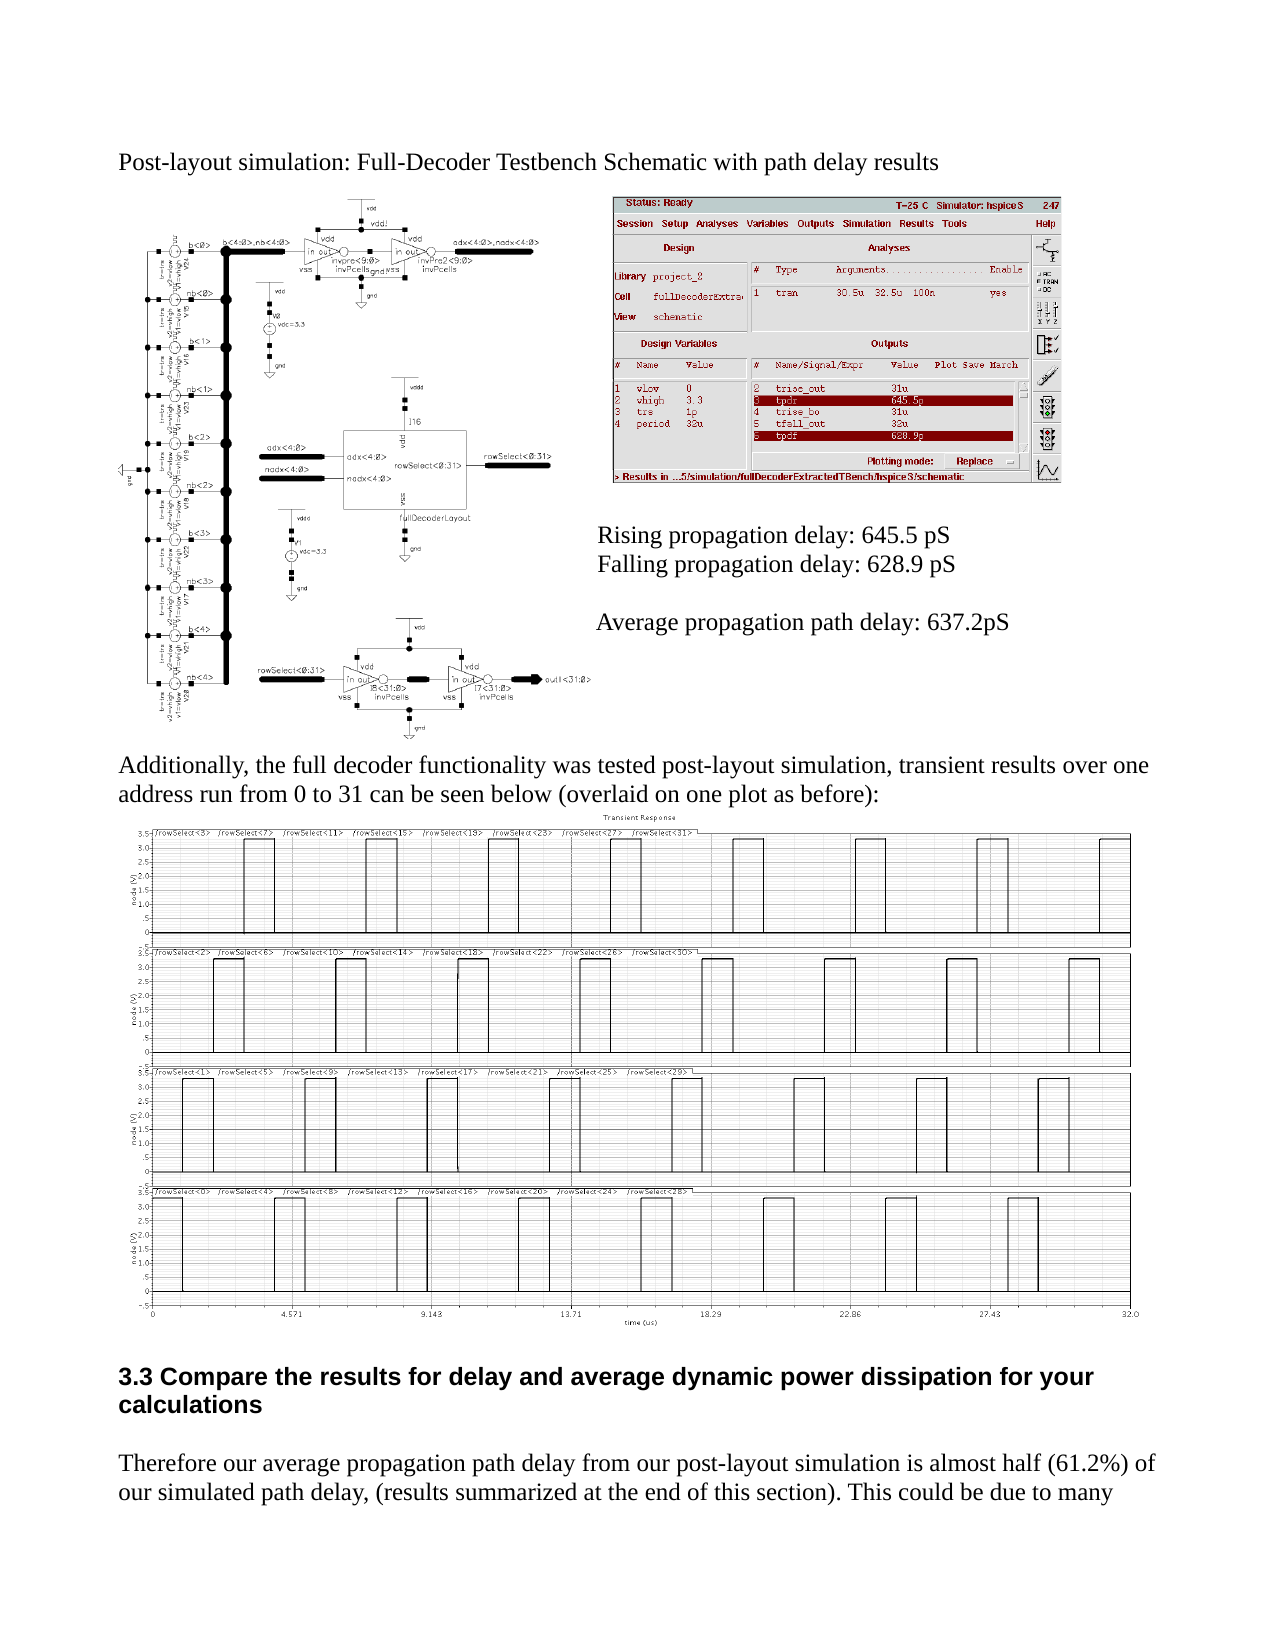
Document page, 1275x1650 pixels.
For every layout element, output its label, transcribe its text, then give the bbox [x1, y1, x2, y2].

picture [118, 808, 1157, 1333]
picture [118, 188, 591, 739]
text 3.3 Compare the results for delay and average dynamic power dissipation for your calculations [118, 1362, 1157, 1419]
text Therefore our average propagation path delay from our post-layout simulation is almost half (61.2%) of our simulated path delay, (results summarized at the end of this section). This could be due to many [118, 1448, 1157, 1505]
picture [612, 196, 1062, 483]
text Additionally, the full decoder functionality was tested post-layout simulation, transient results over one address run from 0 to 31 can be seen below (overlaid on one plot as before): [118, 751, 1157, 808]
text Post-layout simulation: Full-Decoder Testbench Schematic with path delay results [118, 147, 1157, 176]
text Rising propagation delay: 645.5 pS [591, 521, 1157, 549]
text Falling propagation delay: 628.9 pS [591, 549, 1157, 578]
text Average propagation path delay: 637.2pS [591, 607, 1157, 636]
